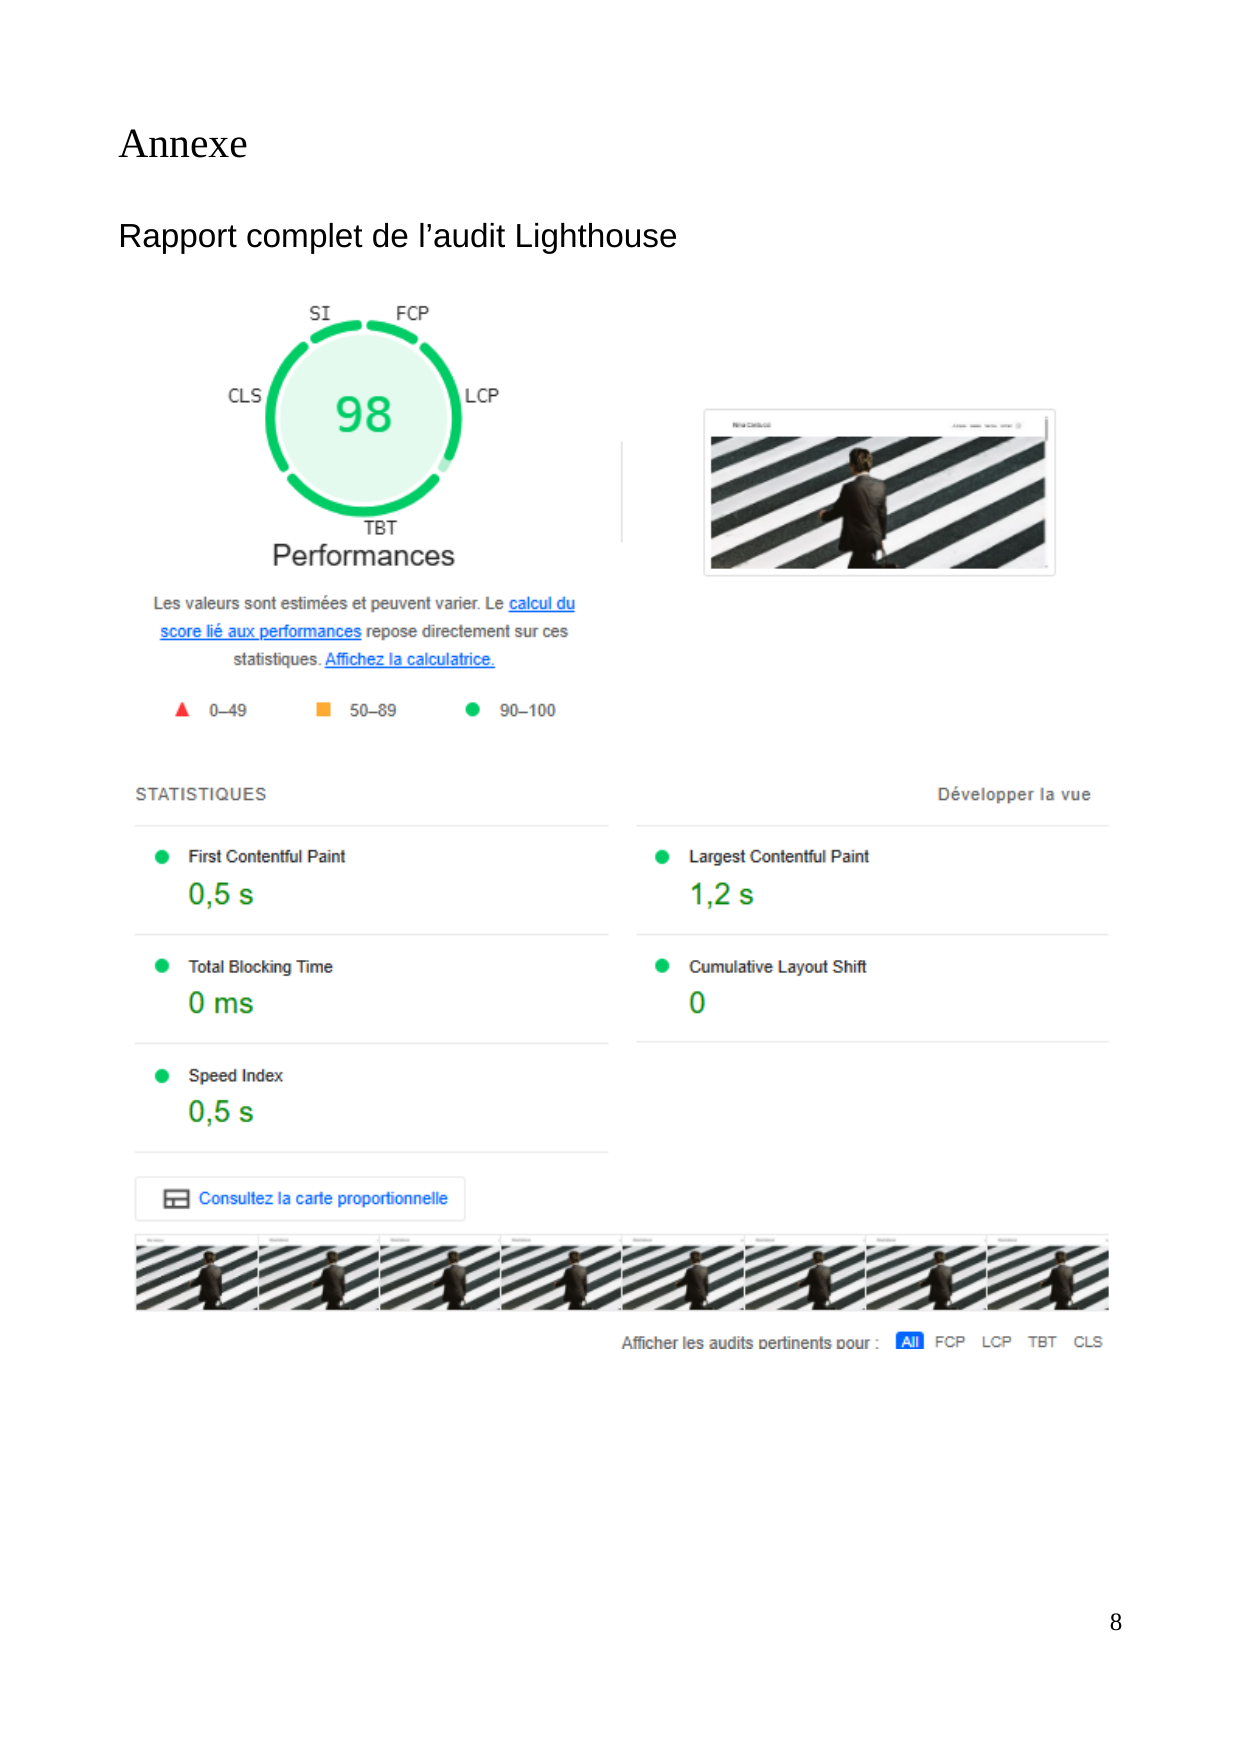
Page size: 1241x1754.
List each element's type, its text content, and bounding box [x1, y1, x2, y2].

subtitle Annexe [118, 118, 1122, 166]
picture [118, 267, 1123, 1349]
subtitle Rapport complet de l’audit Lighthouse [118, 216, 1122, 254]
